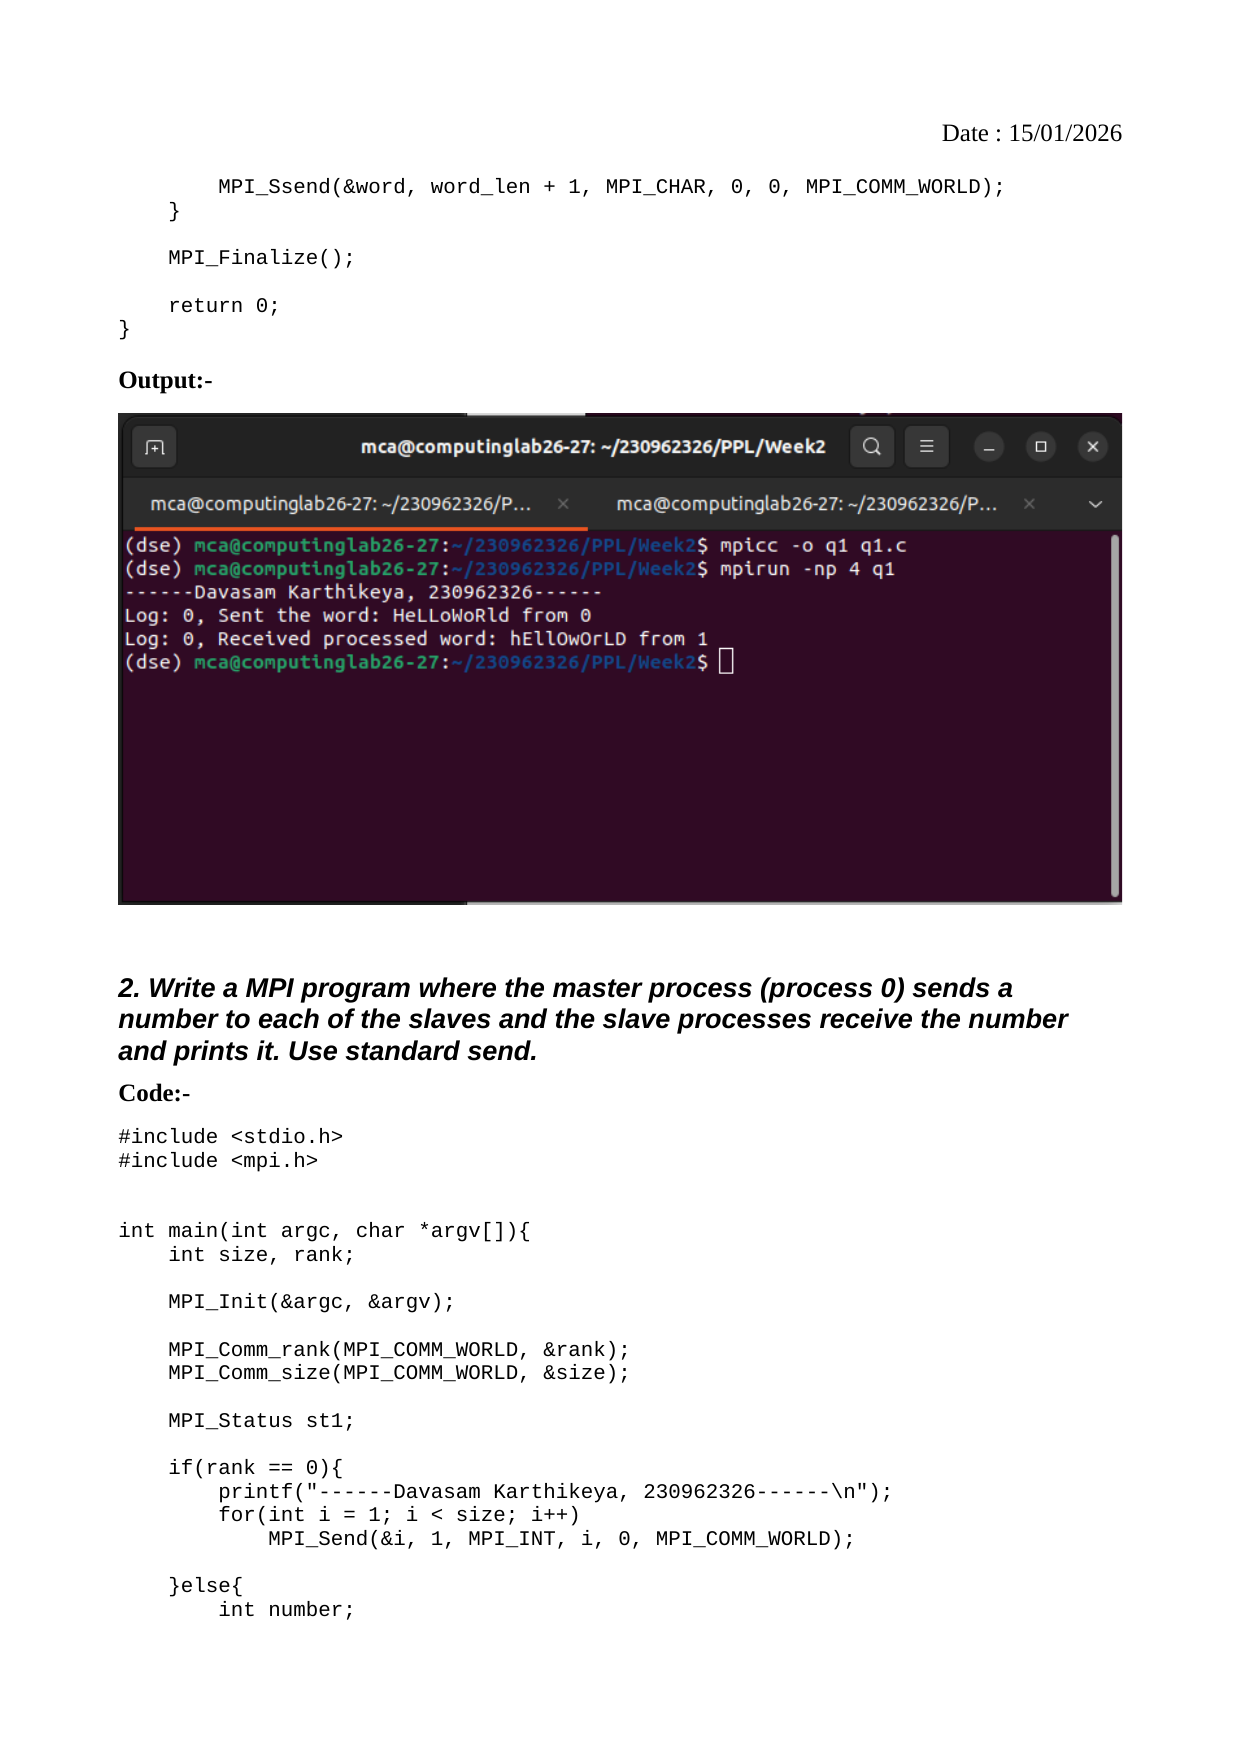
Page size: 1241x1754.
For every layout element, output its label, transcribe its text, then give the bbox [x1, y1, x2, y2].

text MPI_Status st1; [118, 1410, 1122, 1433]
text int main(int argc, char *argv[]){ [118, 1221, 1122, 1244]
text #include <stdio.h> [118, 1126, 1122, 1149]
text MPI_Ssend(&word, word_len + 1, MPI_CHAR, 0, 0, MPI_COMM_WORLD); [118, 176, 1122, 200]
text if(rank == 0){ [118, 1457, 1122, 1481]
text MPI_Finalize(); [118, 247, 1122, 271]
text Output:- [118, 366, 1122, 394]
text Code:- [118, 1078, 1122, 1107]
text }else{ [118, 1575, 1122, 1599]
text MPI_Send(&i, 1, MPI_INT, i, 0, MPI_COMM_WORLD); [118, 1528, 1122, 1552]
text printf("------Davasam Karthikeya, 230962326------\n"); [118, 1481, 1122, 1504]
text int number; [118, 1599, 1122, 1622]
text MPI_Init(&argc, &argv); [118, 1291, 1122, 1315]
picture [118, 413, 1123, 905]
text return 0; [118, 294, 1122, 318]
text int size, rank; [118, 1244, 1122, 1268]
text MPI_Comm_rank(MPI_COMM_WORLD, &rank); [118, 1339, 1122, 1362]
text } [118, 318, 1122, 342]
text } [118, 200, 1122, 224]
text for(int i = 1; i < size; i++) [118, 1504, 1122, 1528]
subtitle 2. Write a MPI program where the master process (process 0) sends a number to each of the slaves and the slave processes receive the number and prints it. Use standard send. [118, 972, 1122, 1066]
text #include <mpi.h> [118, 1149, 1122, 1173]
text MPI_Comm_size(MPI_COMM_WORLD, &size); [118, 1362, 1122, 1386]
